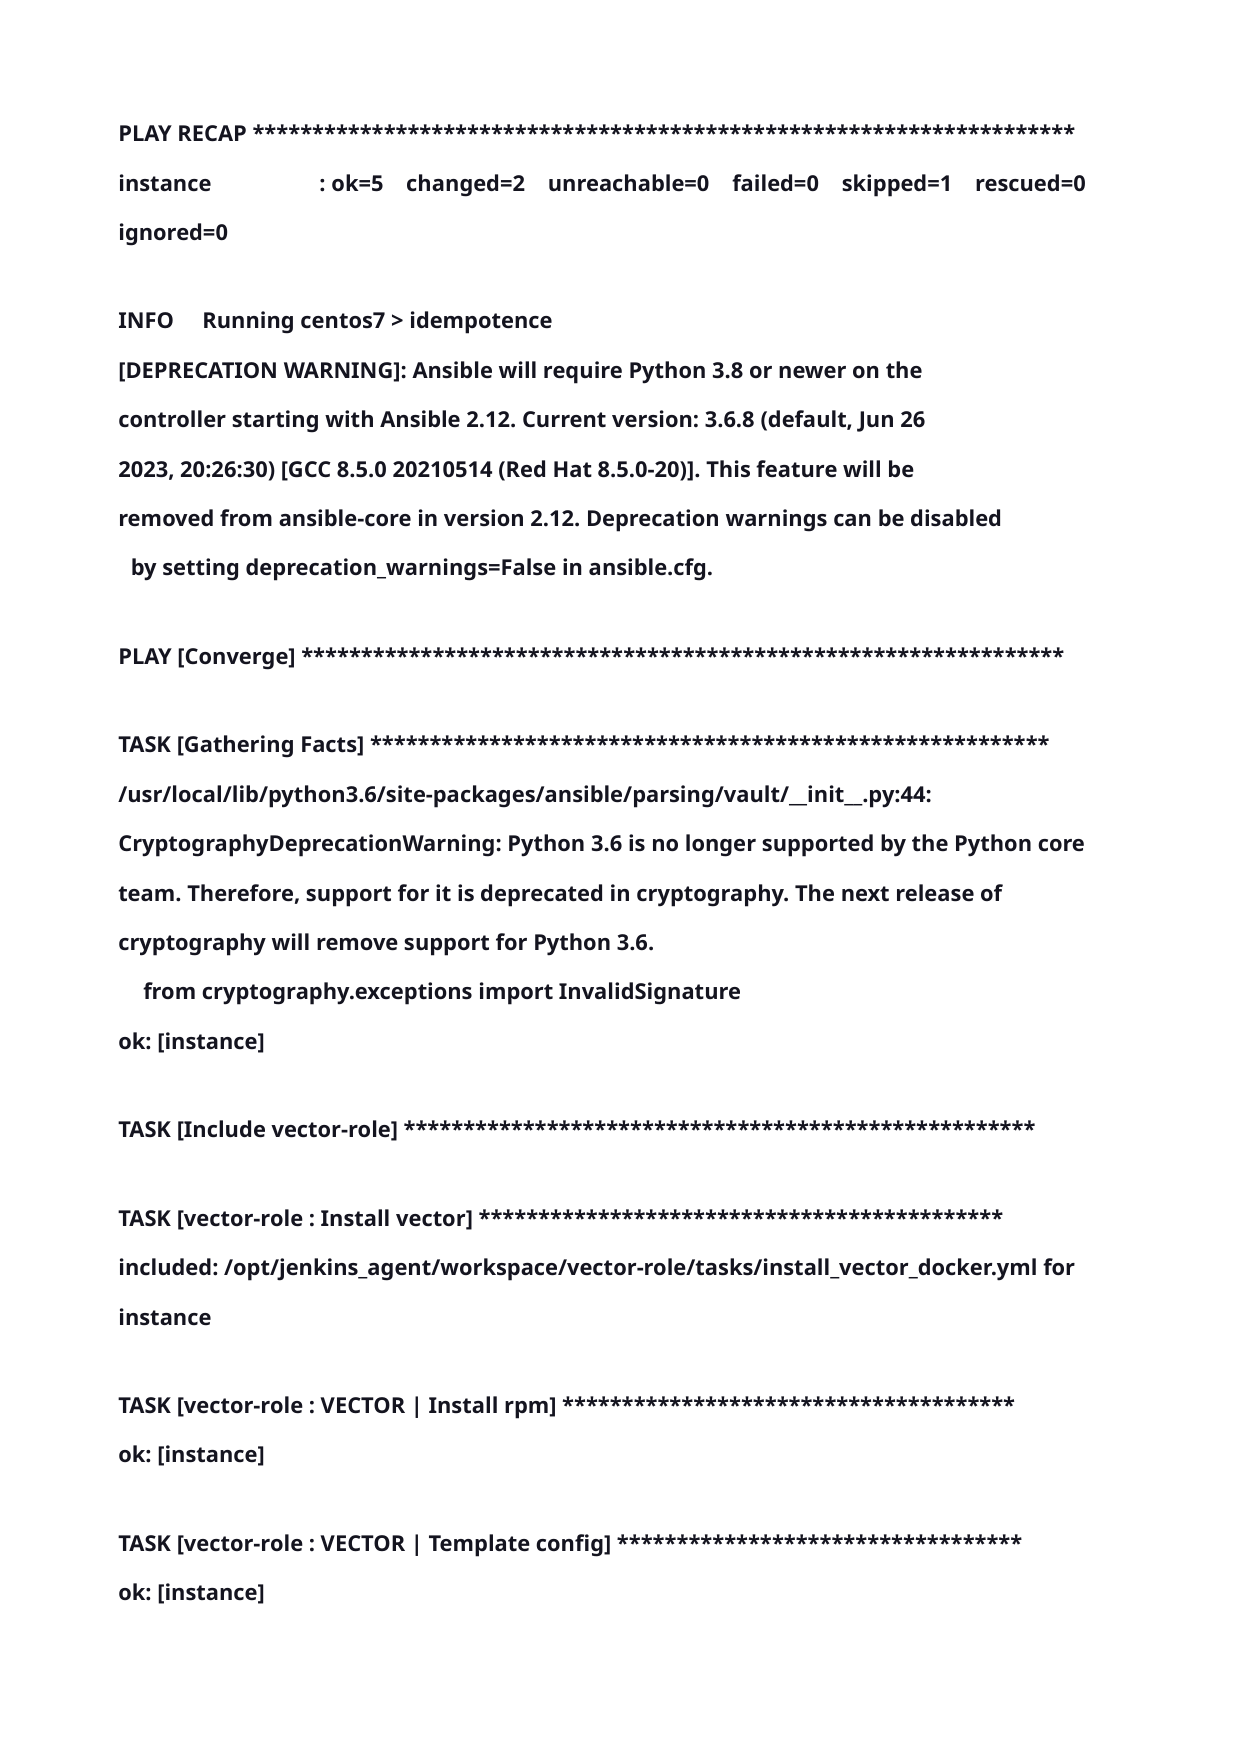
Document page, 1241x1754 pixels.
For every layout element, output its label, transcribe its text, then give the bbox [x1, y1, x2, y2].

text TASK [vector-role : VECTOR | Install rpm] ************************************** [118, 1390, 1122, 1420]
text controller starting with Ansible 2.12. Current version: 3.6.8 (default, Jun 26 [118, 404, 1122, 434]
text ok: [instance] [118, 1026, 1122, 1055]
text [DEPRECATION WARNING]: Ansible will require Python 3.8 or newer on the [118, 355, 1122, 384]
text 2023, 20:26:30) [GCC 8.5.0 20210514 (Red Hat 8.5.0-20)]. This feature will be [118, 453, 1122, 483]
text included: /opt/jenkins_agent/workspace/vector-role/tasks/install_vector_docker.yml for instance [118, 1252, 1122, 1331]
text instance : ok=5 changed=2 unreachable=0 failed=0 skipped=1 rescued=0 ignored=0 [118, 167, 1122, 247]
text TASK [Gathering Facts] ********************************************************* [118, 729, 1122, 759]
text TASK [vector-role : Install vector] ******************************************** [118, 1203, 1122, 1232]
text by setting deprecation_warnings=False in ansible.cfg. [118, 552, 1122, 582]
text PLAY RECAP ********************************************************************* [118, 118, 1122, 148]
text INFO Running centos7 > idempotence [118, 305, 1122, 335]
text TASK [vector-role : VECTOR | Template config] ********************************** [118, 1528, 1122, 1558]
text ok: [instance] [118, 1577, 1122, 1607]
text ok: [instance] [118, 1439, 1122, 1469]
text removed from ansible-core in version 2.12. Deprecation warnings can be disabled [118, 503, 1122, 533]
text /usr/local/lib/python3.6/site-packages/ansible/parsing/vault/__init__.py:44: CryptographyDeprecationWarning: Python 3.6 is no longer supported by the Python core team. Therefore, support for it is deprecated in cryptography. The next release of cryptography will remove support for Python 3.6. [118, 779, 1122, 957]
text TASK [Include vector-role] ***************************************************** [118, 1114, 1122, 1144]
text PLAY [Converge] **************************************************************** [118, 641, 1122, 671]
text from cryptography.exceptions import InvalidSignature [118, 976, 1122, 1006]
